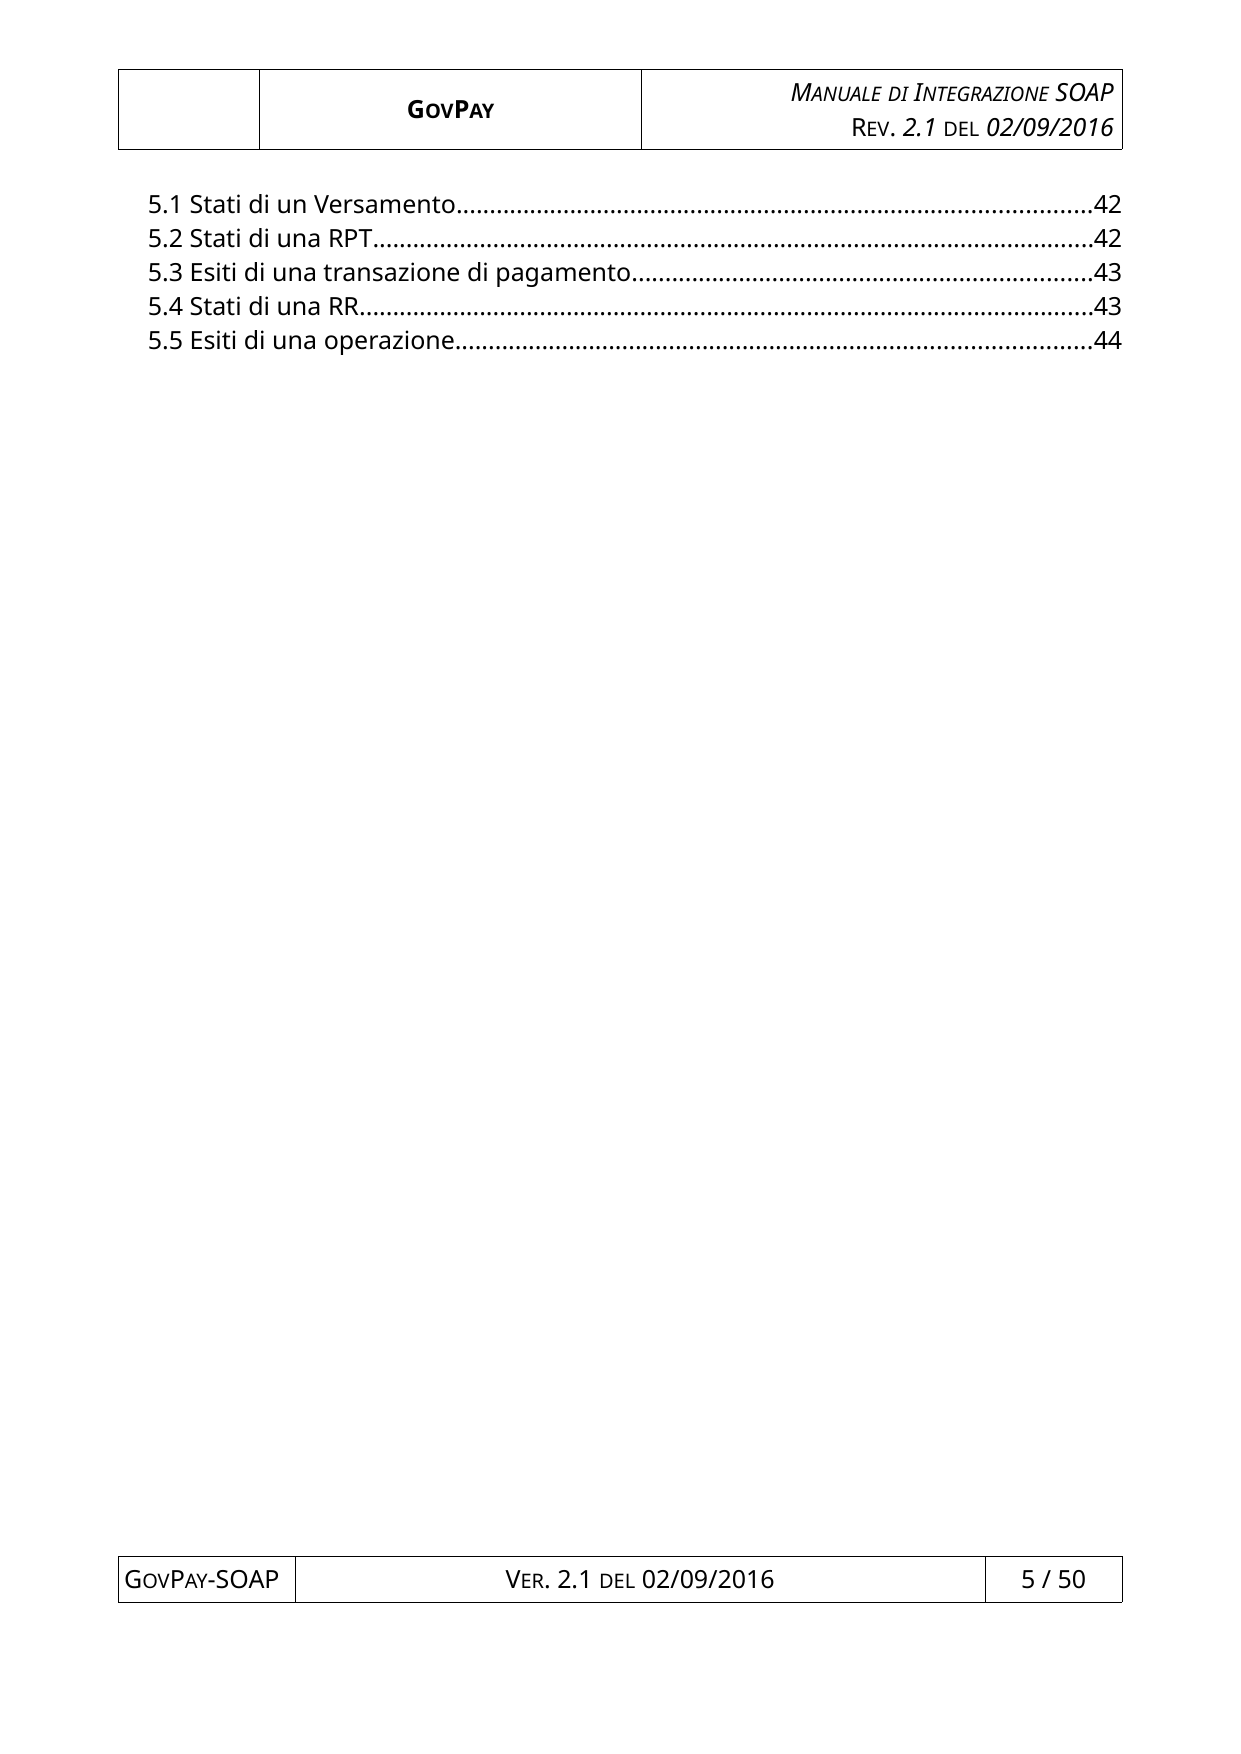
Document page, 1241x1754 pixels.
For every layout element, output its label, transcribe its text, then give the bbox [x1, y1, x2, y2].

text 5.4 Stati di una RR 43 [148, 288, 1122, 322]
text 5.3 Esiti di una transazione di pagamento 43 [148, 254, 1122, 288]
text 5.2 Stati di una RPT 42 [148, 220, 1122, 254]
text 5.1 Stati di un Versamento 42 [148, 186, 1122, 220]
text 5.5 Esiti di una operazione 44 [148, 322, 1122, 357]
